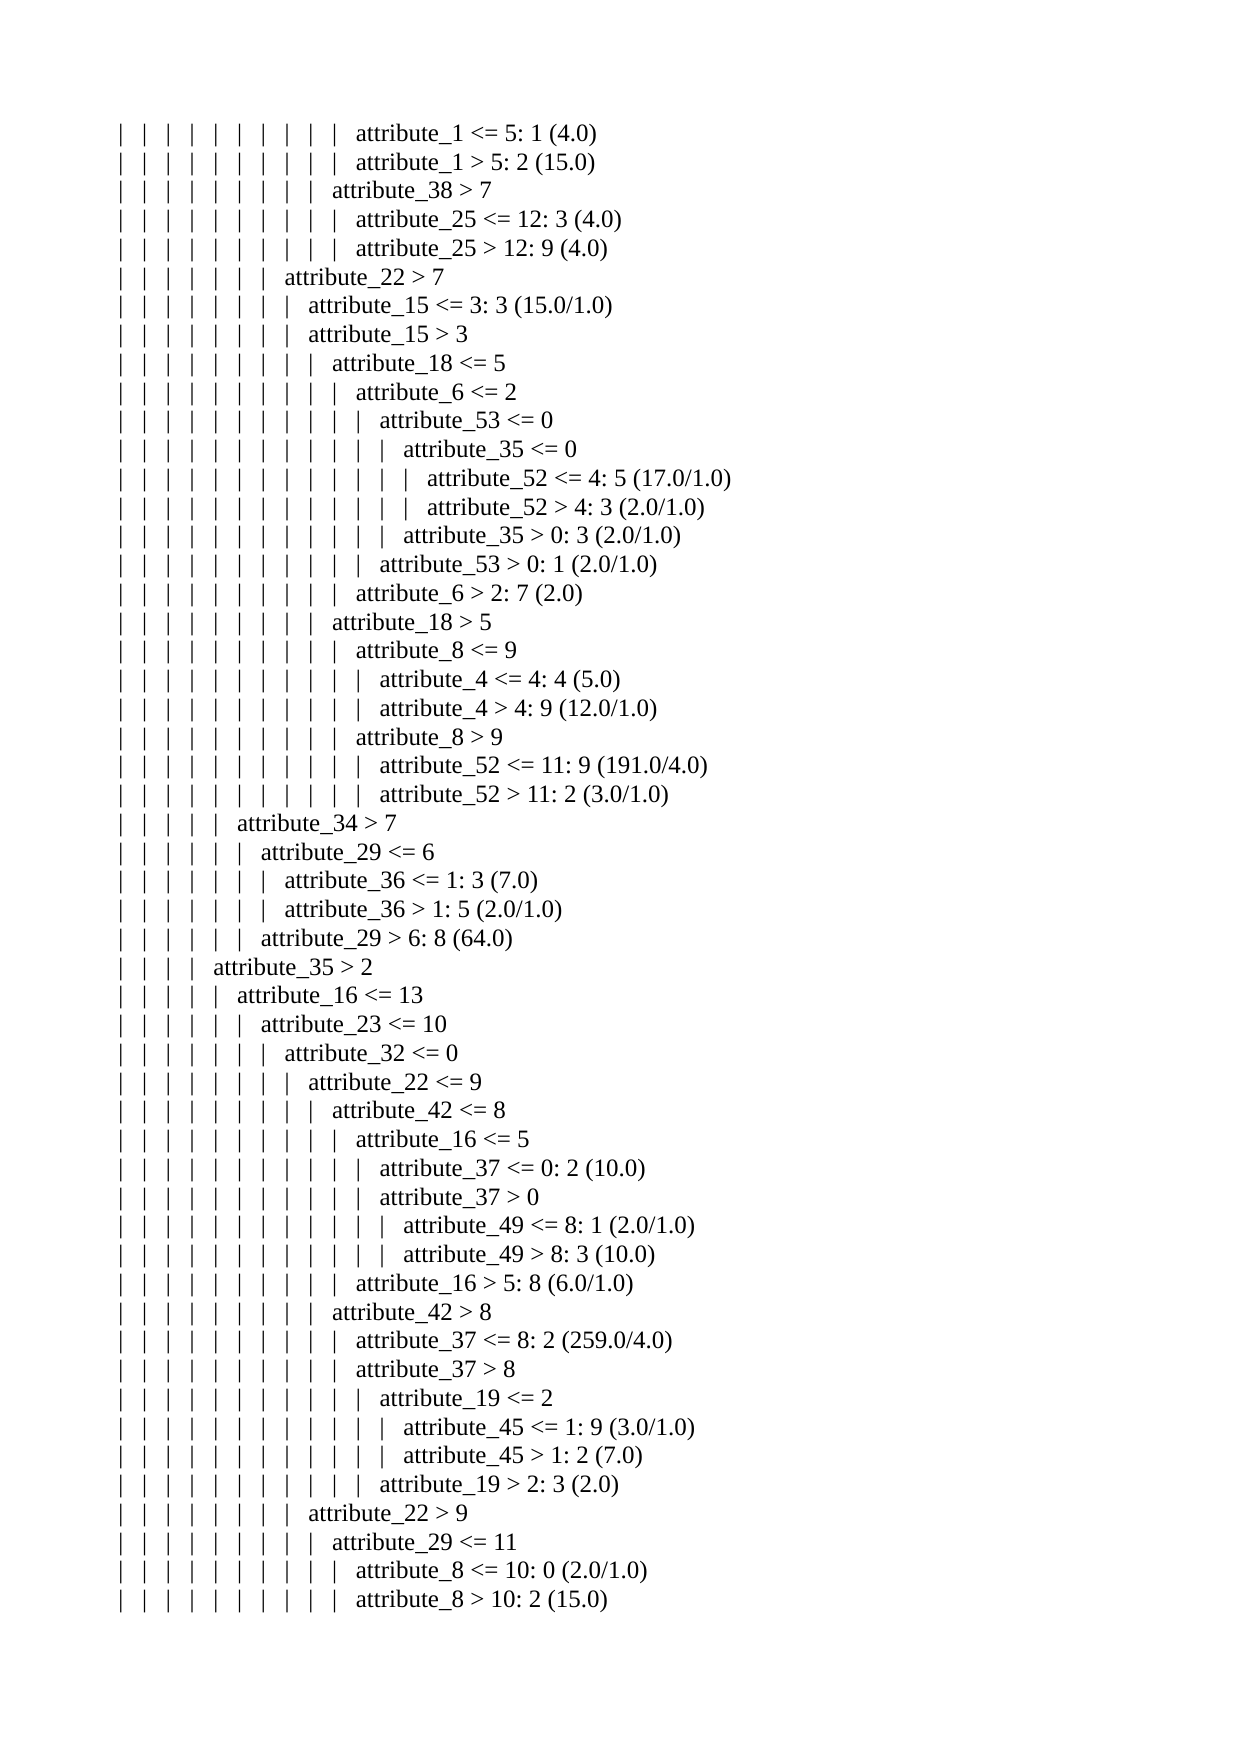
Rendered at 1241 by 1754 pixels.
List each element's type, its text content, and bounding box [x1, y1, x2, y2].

text | | | | attribute_35 > 2 [118, 952, 1122, 981]
text | | | | | | | | | | | attribute_4 <= 4: 4 (5.0) [118, 664, 1122, 693]
text | | | | | | | | | attribute_42 <= 8 [118, 1096, 1122, 1124]
text | | | | | | | | | | | attribute_52 > 11: 2 (3.0/1.0) [118, 779, 1122, 808]
text | | | | | | | | | | | attribute_53 > 0: 1 (2.0/1.0) [118, 549, 1122, 578]
text | | | | | | | | | attribute_29 <= 11 [118, 1527, 1122, 1556]
text | | | | | | | | | | attribute_8 > 9 [118, 722, 1122, 751]
text | | | | | | | | attribute_15 > 3 [118, 319, 1122, 348]
text | | | | | | | | | | | attribute_19 <= 2 [118, 1383, 1122, 1412]
text | | | | | | | | attribute_22 > 9 [118, 1498, 1122, 1527]
text | | | | | | attribute_23 <= 10 [118, 1009, 1122, 1038]
text | | | | | | | | | | attribute_16 <= 5 [118, 1124, 1122, 1153]
text | | | | | | | attribute_32 <= 0 [118, 1038, 1122, 1067]
text | | | | | | | | | | | | attribute_35 <= 0 [118, 434, 1122, 463]
text | | | | | | | | | | attribute_25 > 12: 9 (4.0) [118, 233, 1122, 262]
text | | | | | | | | | | attribute_25 <= 12: 3 (4.0) [118, 204, 1122, 233]
text | | | | | attribute_34 > 7 [118, 808, 1122, 837]
text | | | | | | | | | | | attribute_37 > 0 [118, 1182, 1122, 1211]
text | | | | | | | | | | attribute_1 > 5: 2 (15.0) [118, 147, 1122, 176]
text | | | | | | | | | | | | attribute_49 > 8: 3 (10.0) [118, 1239, 1122, 1268]
text | | | | | | | | | | | | | attribute_52 > 4: 3 (2.0/1.0) [118, 492, 1122, 521]
text | | | | | | | | | attribute_18 > 5 [118, 607, 1122, 636]
text | | | | | | | | attribute_15 <= 3: 3 (15.0/1.0) [118, 291, 1122, 319]
text | | | | | | | | | attribute_38 > 7 [118, 176, 1122, 204]
text | | | | | | | | | | attribute_8 <= 10: 0 (2.0/1.0) [118, 1556, 1122, 1584]
text | | | | | | | attribute_22 > 7 [118, 262, 1122, 291]
text | | | | | | attribute_29 > 6: 8 (64.0) [118, 923, 1122, 952]
text | | | | | attribute_16 <= 13 [118, 981, 1122, 1009]
text | | | | | | | | | | attribute_6 <= 2 [118, 377, 1122, 406]
text | | | | | | | | | | attribute_1 <= 5: 1 (4.0) [118, 118, 1122, 147]
text | | | | | | | | | | attribute_37 > 8 [118, 1354, 1122, 1383]
text | | | | | | | | | | | | attribute_49 <= 8: 1 (2.0/1.0) [118, 1211, 1122, 1239]
text | | | | | | attribute_29 <= 6 [118, 837, 1122, 866]
text | | | | | | | | | attribute_18 <= 5 [118, 348, 1122, 377]
text | | | | | | | | | | | attribute_19 > 2: 3 (2.0) [118, 1469, 1122, 1498]
text | | | | | | | | | | attribute_16 > 5: 8 (6.0/1.0) [118, 1268, 1122, 1297]
text | | | | | | | | | | | attribute_52 <= 11: 9 (191.0/4.0) [118, 751, 1122, 779]
text | | | | | | | | | | attribute_8 <= 9 [118, 636, 1122, 664]
text | | | | | | | | | | | | | attribute_52 <= 4: 5 (17.0/1.0) [118, 463, 1122, 492]
text | | | | | | | | | attribute_42 > 8 [118, 1297, 1122, 1326]
text | | | | | | | | | | attribute_8 > 10: 2 (15.0) [118, 1584, 1122, 1613]
text | | | | | | | | | | | | attribute_45 > 1: 2 (7.0) [118, 1441, 1122, 1469]
text | | | | | | | | | | | attribute_37 <= 0: 2 (10.0) [118, 1153, 1122, 1182]
text | | | | | | | | | | attribute_37 <= 8: 2 (259.0/4.0) [118, 1326, 1122, 1354]
text | | | | | | | | | | attribute_6 > 2: 7 (2.0) [118, 578, 1122, 607]
text | | | | | | | | | | | | attribute_45 <= 1: 9 (3.0/1.0) [118, 1412, 1122, 1441]
text | | | | | | | | | | | | attribute_35 > 0: 3 (2.0/1.0) [118, 521, 1122, 549]
text | | | | | | | | | | | attribute_53 <= 0 [118, 406, 1122, 434]
text | | | | | | | | attribute_22 <= 9 [118, 1067, 1122, 1096]
text | | | | | | | attribute_36 > 1: 5 (2.0/1.0) [118, 894, 1122, 923]
text | | | | | | | | | | | attribute_4 > 4: 9 (12.0/1.0) [118, 693, 1122, 722]
text | | | | | | | attribute_36 <= 1: 3 (7.0) [118, 866, 1122, 894]
